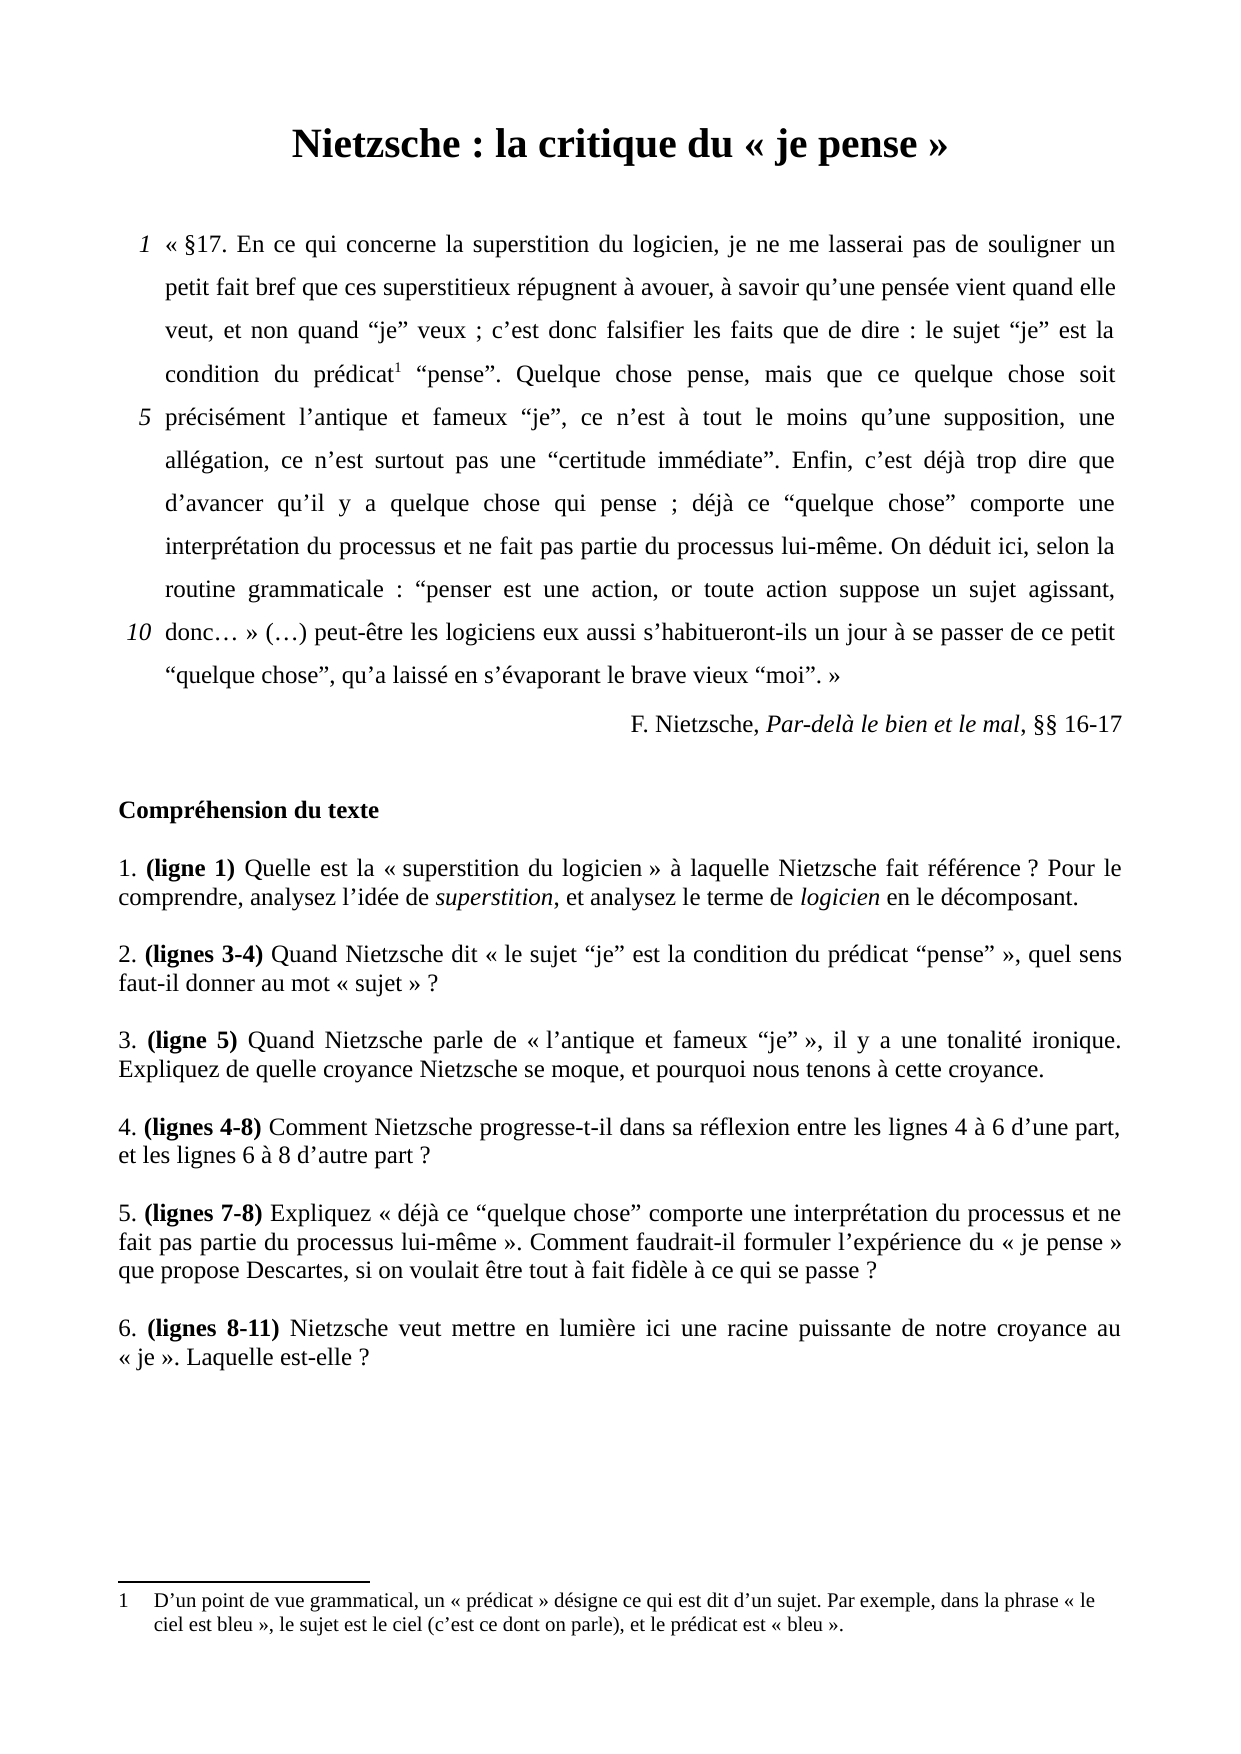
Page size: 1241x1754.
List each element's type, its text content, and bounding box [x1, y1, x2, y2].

text Nietzsche : la critique du « je pense » [118, 118, 1122, 166]
text 3. (ligne 5) Quand Nietzsche parle de « l’antique et fameux “je” », il y a une tonalité ironique. Expliquez de quelle croyance Nietzsche se moque, et pourquoi nous tenons à cette croyance. [118, 1026, 1122, 1083]
text Compréhension du texte [118, 796, 1122, 824]
text 6. (lignes 8-11) Nietzsche veut mettre en lumière ici une racine puissante de notre croyance au « je ». Laquelle est-elle ? [118, 1313, 1122, 1371]
text 1. (ligne 1) Quelle est la « superstition du logicien » à laquelle Nietzsche fait référence ? Pour le comprendre, analysez l’idée de superstition, et analysez le terme de logicien en le décomposant. [118, 853, 1122, 911]
text 2. (lignes 3-4) Quand Nietzsche dit « le sujet “je” est la condition du prédicat “pense” », quel sens faut-il donner au mot « sujet » ? [118, 939, 1122, 997]
text 4. (lignes 4-8) Comment Nietzsche progresse-t-il dans sa réflexion entre les lignes 4 à 6 d’une part, et les lignes 6 à 8 d’autre part ? [118, 1112, 1122, 1169]
text F. Nietzsche, Par-delà le bien et le mal, §§ 16-17 [118, 709, 1122, 738]
table_header 1 5 10 [118, 224, 159, 709]
table_header « §17. En ce qui concerne la superstition du logicien, je ne me lasserai pas de souligner un petit fait bref que ces superstitieux répugnent à avouer, à savoir qu’une pensée vient quand elle veut, et non quand “je” veux ; c’est donc falsifier les faits que de dire : le sujet “je” est la condition du prédicat “pense”. Quelque chose pense, mais que ce quelque chose soit précisément l’antique et fameux “je”, ce n’est à tout le moins qu’une supposition, une allégation, ce n’est surtout pas une “certitude immédiate”. Enfin, c’est déjà trop dire que d’avancer qu’il y a quelque chose qui pense ; déjà ce “quelque chose” comporte une interprétation du processus et ne fait pas partie du processus lui-même. On déduit ici, selon la routine grammaticale : “penser est une action, or toute action suppose un sujet agissant, donc… » (…) peut-être les logiciens eux aussi s’habitueront-ils un jour à se passer de ce petit “quelque chose”, qu’a laissé en s’évaporant le brave vieux “moi”. » [159, 224, 1122, 709]
text 5. (lignes 7-8) Expliquez « déjà ce “quelque chose” comporte une interprétation du processus et ne fait pas partie du processus lui-même ». Comment faudrait-il formuler l’expérience du « je pense » que propose Descartes, si on voulait être tout à fait fidèle à ce qui se passe ? [118, 1198, 1122, 1284]
